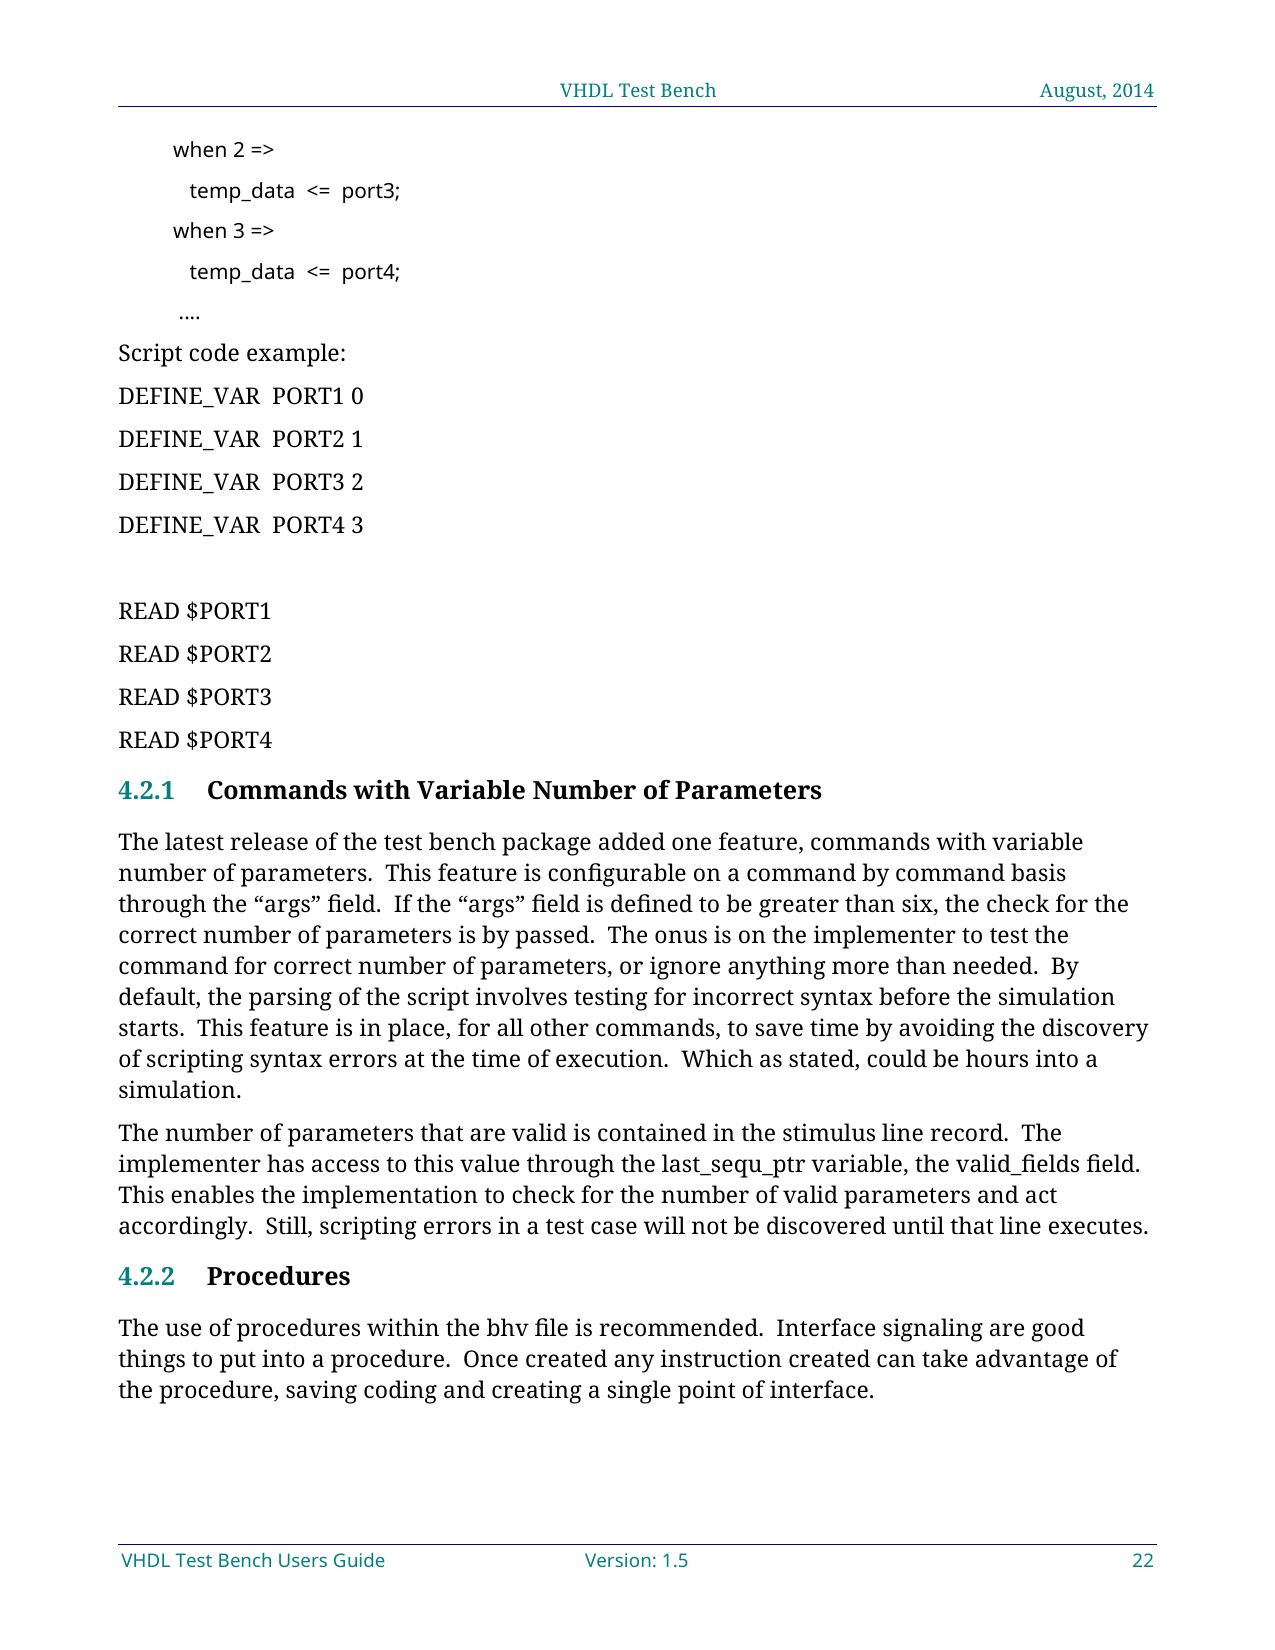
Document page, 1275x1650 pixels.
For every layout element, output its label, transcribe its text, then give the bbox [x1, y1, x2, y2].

text temp_data <= port3; [118, 176, 1157, 204]
subtitle Procedures [118, 1259, 1157, 1293]
text The number of parameters that are valid is contained in the stimulus line record. The implementer has access to this value through the last_sequ_ptr variable, the valid_fields field. This enables the implementation to check for the number of valid parameters and act accordingly. Still, scripting errors in a test case will not be discovered until that line executes. [118, 1117, 1157, 1241]
text DEFINE_VAR PORT2 1 [118, 423, 1157, 454]
text .... [118, 297, 1157, 326]
text DEFINE_VAR PORT4 3 [118, 509, 1157, 540]
text Script code example: [118, 337, 1157, 368]
text when 3 => [118, 216, 1157, 245]
text The latest release of the test bench package added one feature, commands with variable number of parameters. This feature is configurable on a command by command basis through the “args” field. If the “args” field is defined to be greater than six, the check for the correct number of parameters is by passed. The onus is on the implementer to test the command for correct number of parameters, or ignore anything more than needed. By default, the parsing of the script involves testing for incorrect syntax before the simulation starts. This feature is in place, for all other commands, to save time by avoiding the discovery of scripting syntax errors at the time of execution. Which as stated, could be hours into a simulation. [118, 826, 1157, 1105]
text when 2 => [118, 135, 1157, 164]
text READ $PORT3 [118, 681, 1157, 712]
text The use of procedures within the bhv file is recommended. Interface signaling are good things to put into a procedure. Once created any instruction created can take advantage of the procedure, saving coding and creating a single point of interface. [118, 1312, 1157, 1405]
text READ $PORT1 [118, 595, 1157, 626]
subtitle Commands with Variable Number of Parameters [118, 773, 1157, 807]
text temp_data <= port4; [118, 257, 1157, 285]
text DEFINE_VAR PORT3 2 [118, 466, 1157, 497]
text DEFINE_VAR PORT1 0 [118, 380, 1157, 411]
text READ $PORT4 [118, 724, 1157, 755]
text READ $PORT2 [118, 638, 1157, 669]
